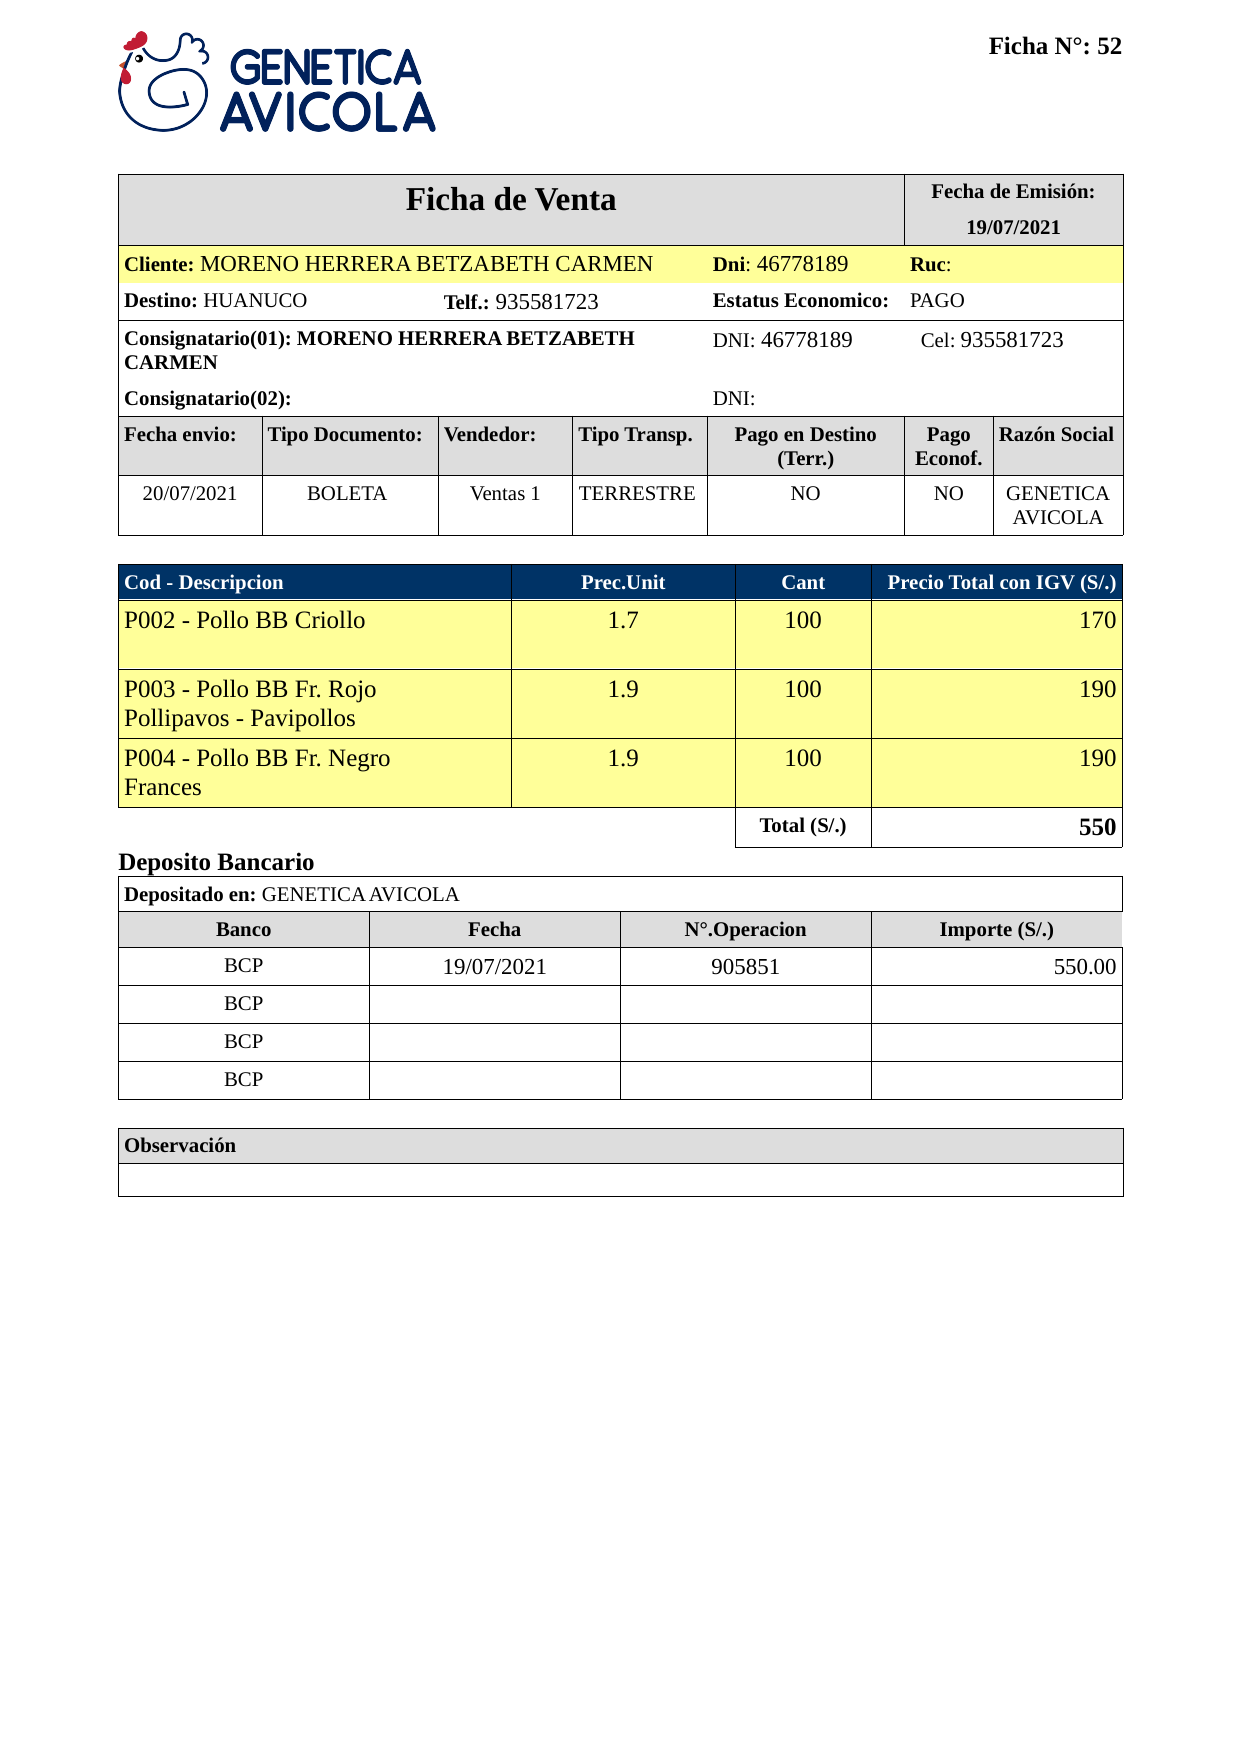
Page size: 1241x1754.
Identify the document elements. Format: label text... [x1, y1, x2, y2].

table_cell BCP [119, 948, 369, 985]
table_cell Ventas 1 [439, 476, 572, 535]
table_cell PAGO [904, 283, 1123, 320]
table_cell 170 [872, 601, 1122, 668]
table_cell BCP [119, 1024, 369, 1061]
table_cell [621, 986, 871, 1023]
table_cell [621, 1024, 871, 1061]
table_cell Vendedor: [439, 417, 572, 475]
table_cell Destino: HUANUCO [119, 283, 438, 320]
table_cell [872, 1062, 1122, 1099]
table_cell Estatus Economico: [707, 283, 904, 320]
table_cell NO [708, 476, 904, 535]
table_cell [621, 1062, 871, 1099]
table_cell [119, 1164, 1123, 1196]
table_header Precio Total con IGV (S/.) [872, 565, 1122, 599]
table_cell Pago Econof. [905, 417, 993, 475]
table_cell BCP [119, 986, 369, 1023]
table_cell 100 [736, 670, 871, 738]
table_header Observación [119, 1129, 1123, 1163]
table_cell Razón Social [994, 417, 1123, 475]
table_cell 905851 [621, 948, 871, 985]
table_cell 1.9 [512, 739, 735, 807]
table_header Prec.Unit [512, 565, 735, 599]
table_cell BCP [119, 1062, 369, 1099]
table_cell NO [905, 476, 993, 535]
table_cell 190 [872, 670, 1122, 738]
table_cell Dni: 46778189 [707, 246, 904, 283]
table_cell DNI: [707, 380, 1123, 416]
table_cell BOLETA [263, 476, 438, 535]
table_cell 20/07/2021 [119, 476, 262, 535]
table_cell Pago en Destino (Terr.) [708, 417, 904, 475]
table_header Cod - Descripcion [119, 565, 511, 599]
table_cell Fecha envio: [119, 417, 262, 475]
table_cell Ruc: [904, 246, 1123, 283]
text Deposito Bancario [118, 847, 1122, 876]
table_cell Tipo Transp. [573, 417, 707, 475]
table_cell 550.00 [872, 948, 1122, 985]
table_cell Consignatario(02): [119, 380, 707, 416]
table_cell [872, 986, 1122, 1023]
table_cell 1.7 [512, 601, 735, 668]
table_header Depositado en: GENETICA AVICOLA [119, 877, 1122, 911]
table_cell Cel: 935581723 [915, 321, 1123, 380]
table_cell 19/07/2021 [370, 948, 620, 985]
table_cell 550 [872, 808, 1122, 847]
table_cell P002 - Pollo BB Criollo [119, 601, 511, 668]
table_header Cant [736, 565, 871, 599]
table_cell Importe (S/.) [872, 912, 1122, 947]
table_cell Cliente: MORENO HERRERA BETZABETH CARMEN [119, 246, 707, 283]
table_cell 100 [736, 739, 871, 807]
table_cell [370, 986, 620, 1023]
table_cell P003 - Pollo BB Fr. Rojo Pollipavos - Pavipollos [119, 670, 511, 738]
table_cell Total (S/.) [736, 808, 871, 847]
table_cell 19/07/2021 [905, 209, 1123, 245]
table_cell P004 - Pollo BB Fr. Negro Frances [119, 739, 511, 807]
table_header Fecha de Emisión: [905, 175, 1123, 209]
picture [118, 31, 436, 132]
table_cell 190 [872, 739, 1122, 807]
table_header Ficha de Venta [119, 175, 904, 245]
table_cell Fecha [370, 912, 620, 947]
table_cell [370, 1024, 620, 1061]
table_cell GENETICA AVICOLA [994, 476, 1123, 535]
table_cell DNI: 46778189 [707, 321, 915, 380]
table_cell [511, 808, 735, 847]
table_cell 1.9 [512, 670, 735, 738]
table_cell Consignatario(01): MORENO HERRERA BETZABETH CARMEN [119, 321, 707, 380]
table_cell Tipo Documento: [263, 417, 438, 475]
table_cell TERRESTRE [573, 476, 707, 535]
table_cell [118, 808, 511, 847]
table_cell Banco [119, 912, 369, 947]
table_cell N°.Operacion [621, 912, 871, 947]
table_cell Telf.: 935581723 [438, 283, 707, 320]
table_cell [370, 1062, 620, 1099]
table_cell 100 [736, 601, 871, 668]
table_cell [872, 1024, 1122, 1061]
